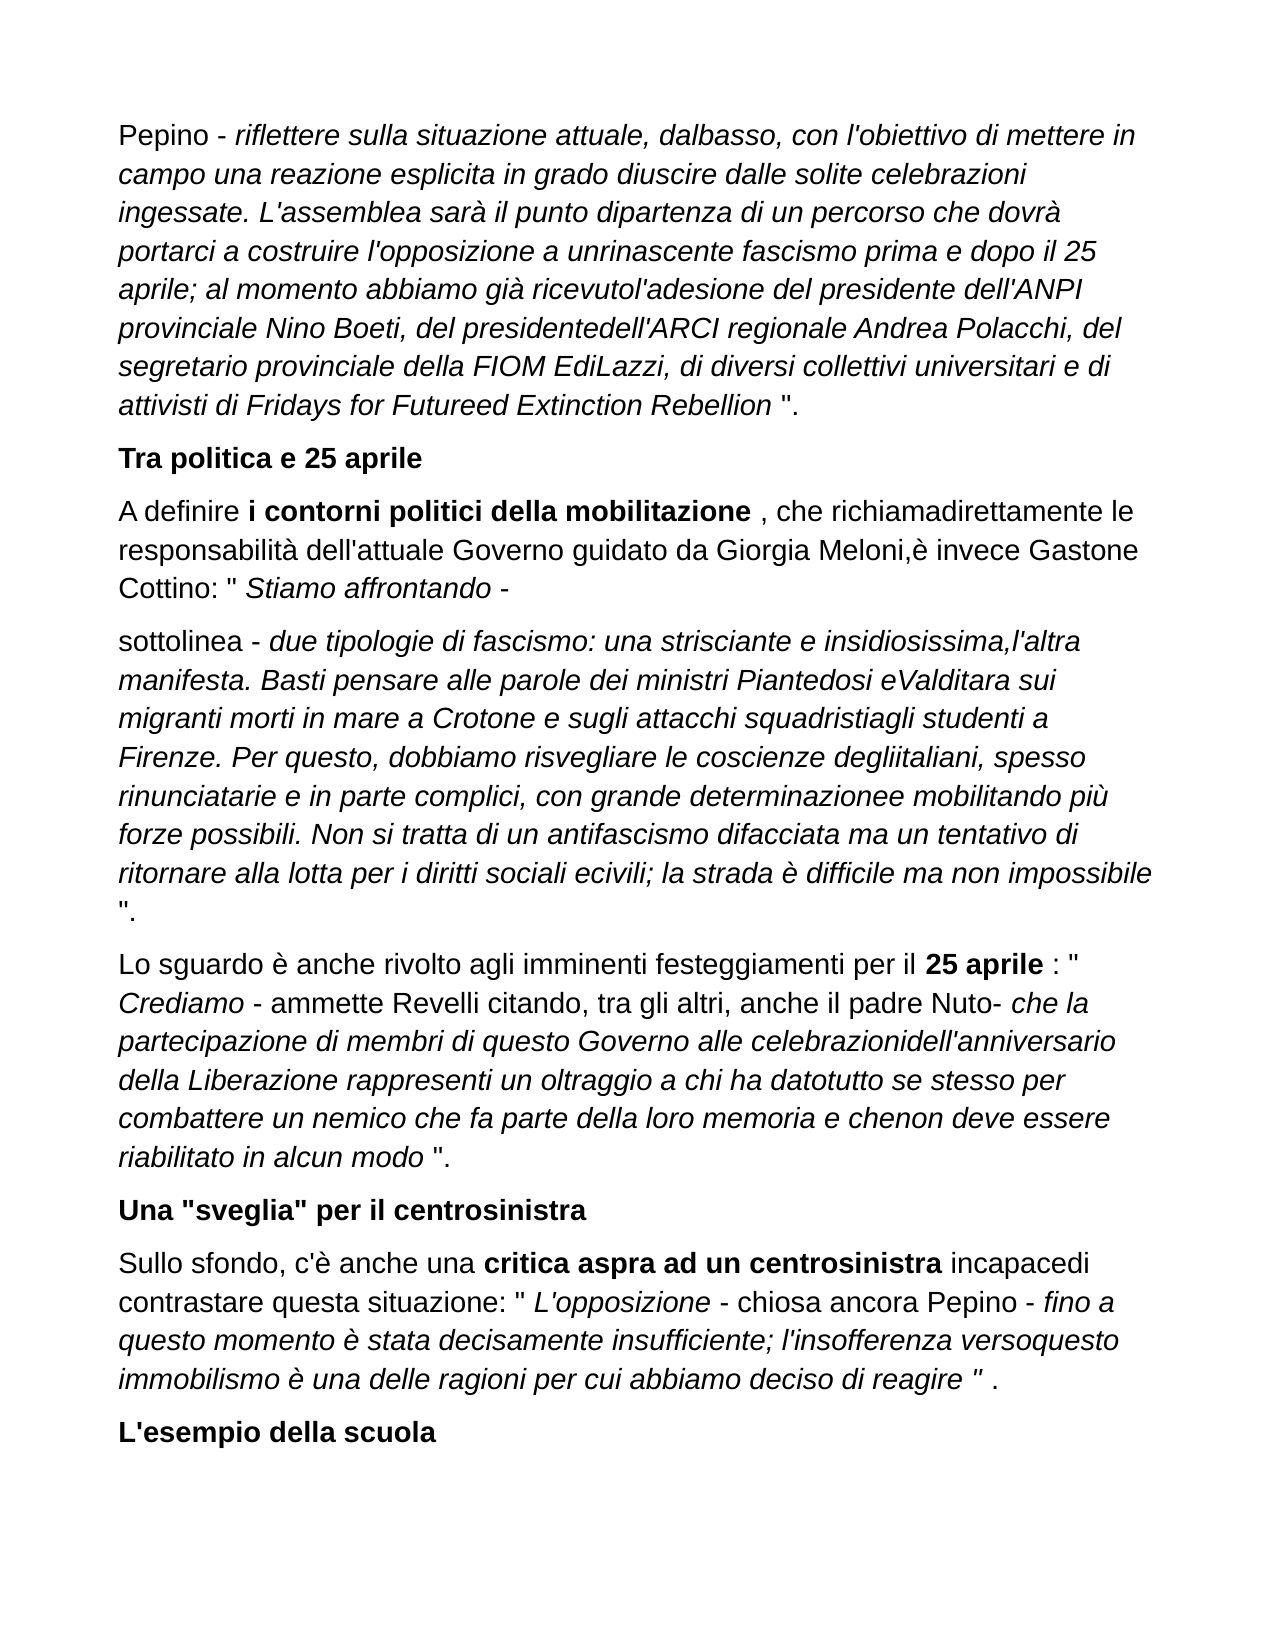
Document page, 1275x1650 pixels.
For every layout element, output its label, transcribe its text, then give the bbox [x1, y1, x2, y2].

text Una "sveglia" per il centrosinistra [118, 1193, 1157, 1227]
text sottolinea - due tipologie di fascismo: una strisciante e insidiosissima,l'altra manifesta. Basti pensare alle parole dei ministri Piantedosi eValditara sui migranti morti in mare a Crotone e sugli attacchi squadristiagli studenti a Firenze. Per questo, dobbiamo risvegliare le coscienze degliitaliani, spesso rinunciatarie e in parte complici, con grande determinazionee mobilitando più forze possibili. Non si tratta di un antifascismo difacciata ma un tentativo di ritornare alla lotta per i diritti sociali ecivili; la strada è difficile ma non impossibile ". [118, 624, 1157, 928]
text Sullo sfondo, c'è anche una critica aspra ad un centrosinistra incapacedi contrastare questa situazione: " L'opposizione - chiosa ancora Pepino - fino a questo momento è stata decisamente insufficiente; l'insofferenza versoquesto immobilismo è una delle ragioni per cui abbiamo deciso di reagire " . [118, 1246, 1157, 1395]
text A definire i contorni politici della mobilitazione , che richiamadirettamente le responsabilità dell'attuale Governo guidato da Giorgia Meloni,è invece Gastone Cottino: " Stiamo affrontando - [118, 494, 1157, 605]
text Tra politica e 25 aprile [118, 441, 1157, 474]
text L'esempio della scuola [118, 1415, 1157, 1448]
text Pepino - riflettere sulla situazione attuale, dalbasso, con l'obiettivo di mettere in campo una reazione esplicita in grado diuscire dalle solite celebrazioni ingessate. L'assemblea sarà il punto dipartenza di un percorso che dovrà portarci a costruire l'opposizione a unrinascente fascismo prima e dopo il 25 aprile; al momento abbiamo già ricevutol'adesione del presidente dell'ANPI provinciale Nino Boeti, del presidentedell'ARCI regionale Andrea Polacchi, del segretario provinciale della FIOM EdiLazzi, di diversi collettivi universitari e di attivisti di Fridays for Futureed Extinction Rebellion ". [118, 118, 1157, 421]
text Lo sguardo è anche rivolto agli imminenti festeggiamenti per il 25 aprile : " Crediamo - ammette Revelli citando, tra gli altri, anche il padre Nuto- che la partecipazione di membri di questo Governo alle celebrazionidell'anniversario della Liberazione rappresenti un oltraggio a chi ha datotutto se stesso per combattere un nemico che fa parte della loro memoria e chenon deve essere riabilitato in alcun modo ". [118, 947, 1157, 1173]
